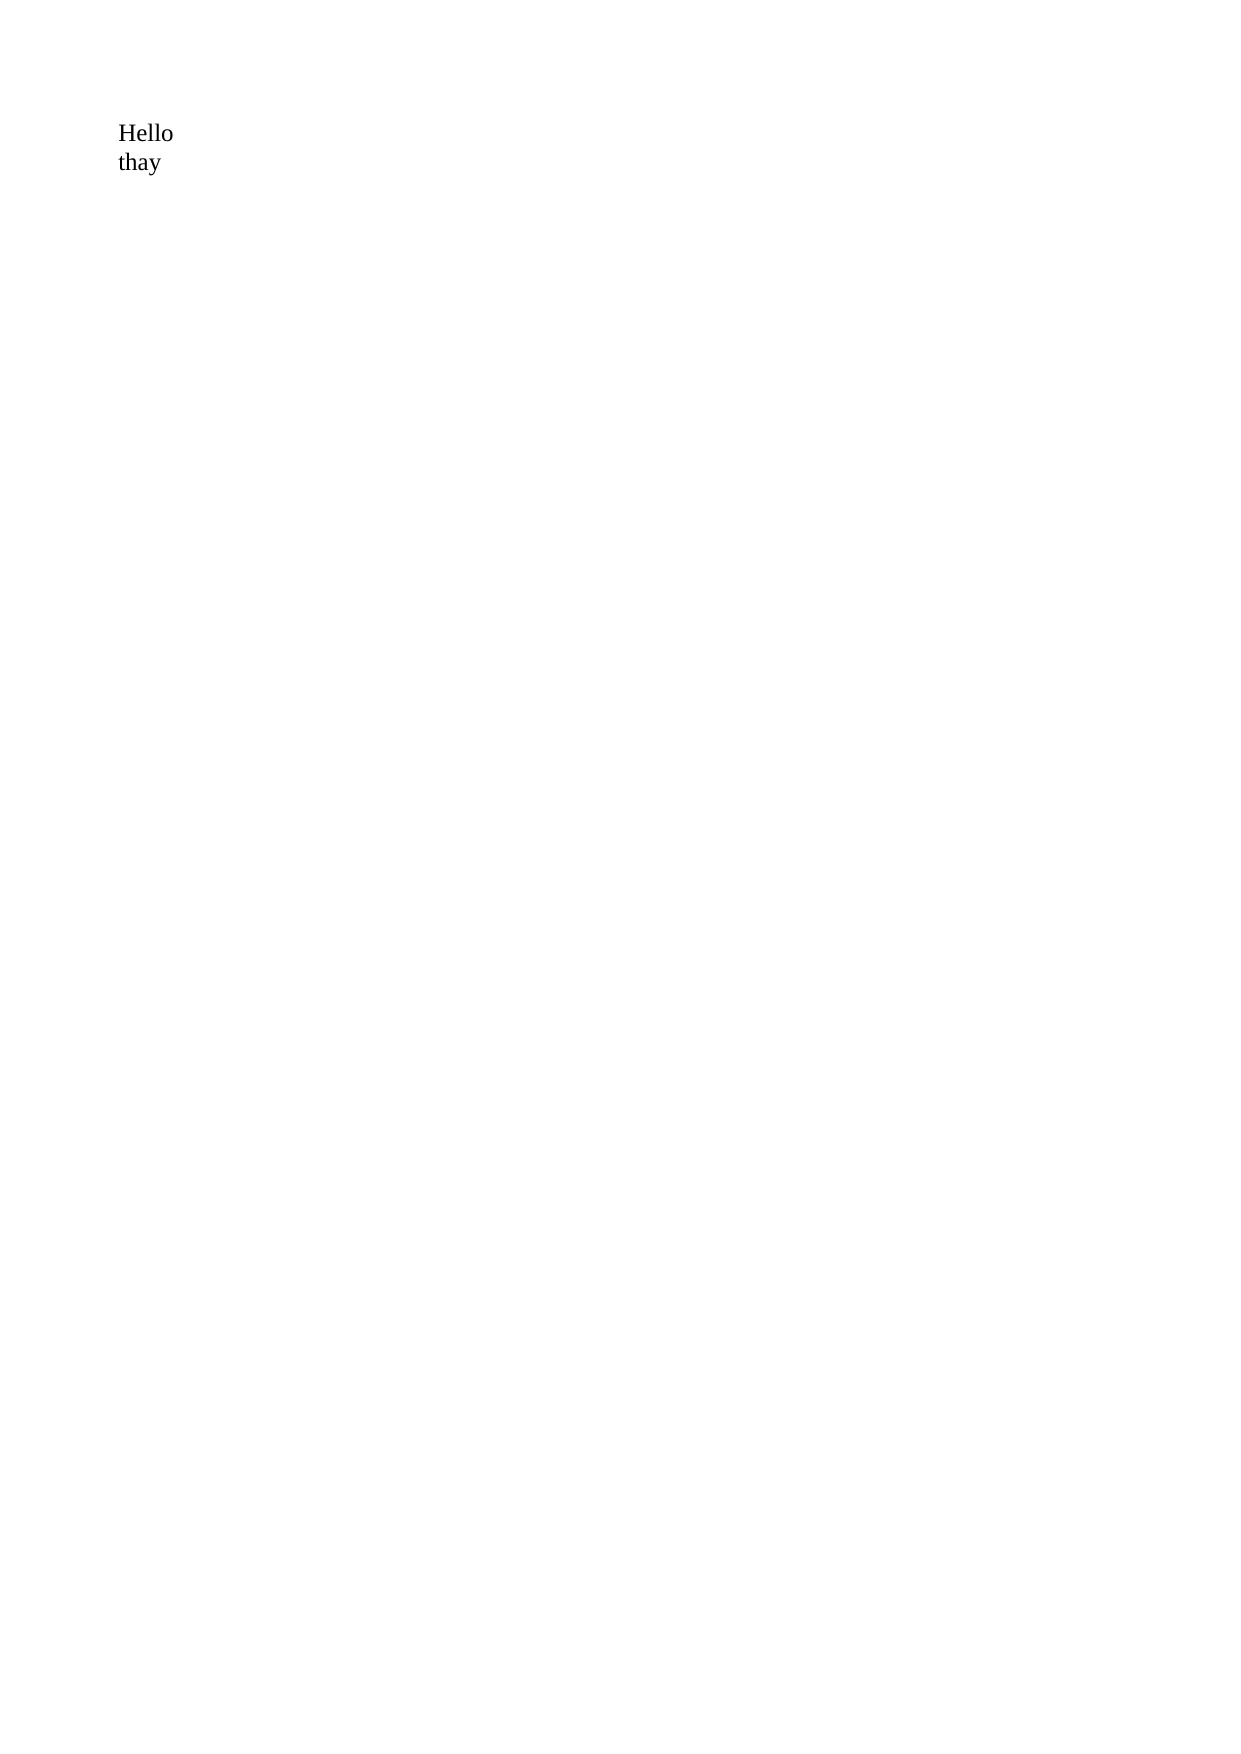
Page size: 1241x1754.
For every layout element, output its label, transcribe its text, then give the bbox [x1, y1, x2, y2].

text Hello [118, 118, 1122, 147]
text thay [118, 147, 1122, 176]
